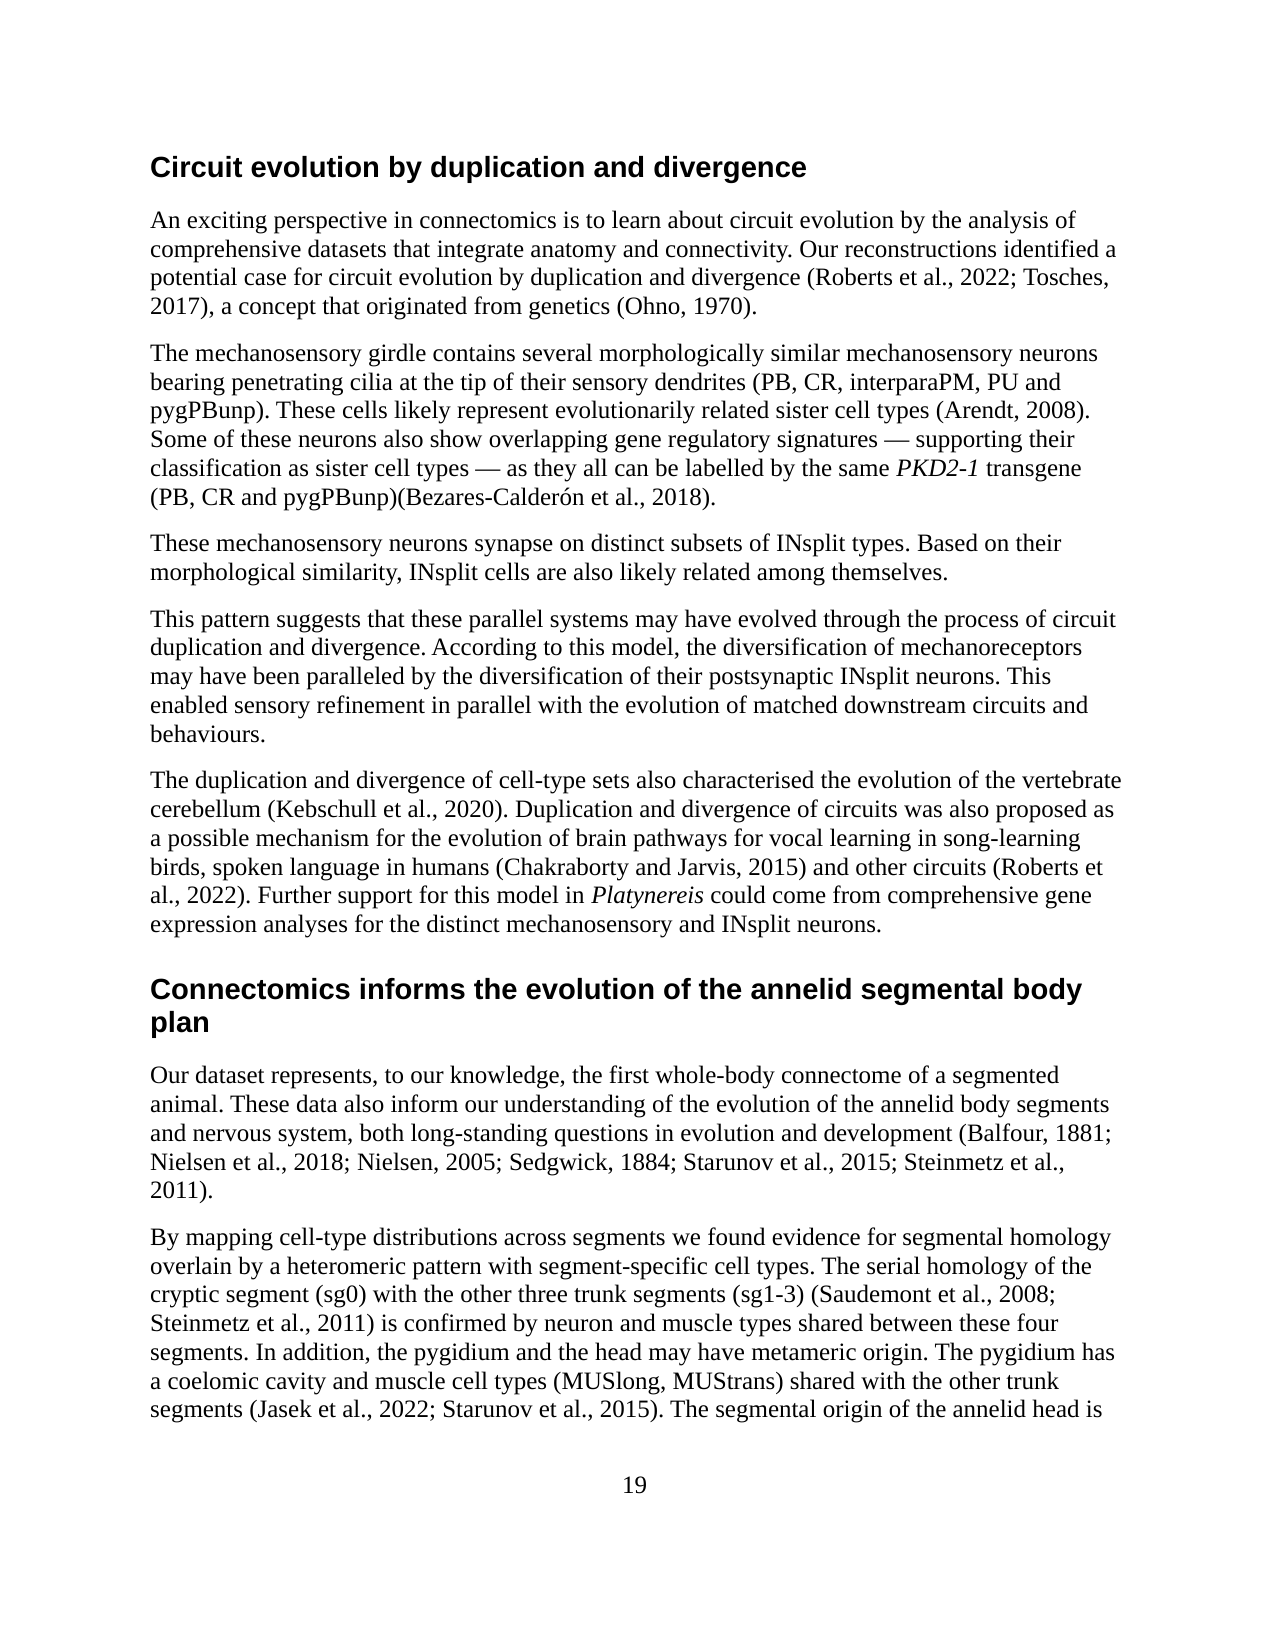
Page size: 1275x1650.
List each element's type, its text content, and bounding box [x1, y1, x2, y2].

subtitle Connectomics informs the evolution of the annelid segmental body plan [150, 972, 1125, 1039]
text Our dataset represents, to our knowledge, the first whole-body connectome of a segmented animal. These data also inform our understanding of the evolution of the annelid body segments and nervous system, both long-standing questions in evolution and development (Balfour, 1881; Nielsen et al., 2018; Nielsen, 2005; Sedgwick, 1884; Starunov et al., 2015; Steinmetz et al., 2011). [150, 1060, 1125, 1204]
text This pattern suggests that these parallel systems may have evolved through the process of circuit duplication and divergence. According to this model, the diversification of mechanoreceptors may have been paralleled by the diversification of their postsynaptic INsplit neurons. This enabled sensory refinement in parallel with the evolution of matched downstream circuits and behaviours. [150, 604, 1125, 747]
text The mechanosensory girdle contains several morphologically similar mechanosensory neurons bearing penetrating cilia at the tip of their sensory dendrites (PB, CR, interparaPM, PU and pygPBunp). These cells likely represent evolutionarily related sister cell types (Arendt, 2008). Some of these neurons also show overlapping gene regulatory signatures — supporting their classification as sister cell types — as they all can be labelled by the same PKD2-1 transgene (PB, CR and pygPBunp)(Bezares-Calderón et al., 2018). [150, 338, 1125, 510]
text By mapping cell-type distributions across segments we found evidence for segmental homology overlain by a heteromeric pattern with segment-specific cell types. The serial homology of the cryptic segment (sg0) with the other three trunk segments (sg1-3) (Saudemont et al., 2008; Steinmetz et al., 2011) is confirmed by neuron and muscle types shared between these four segments. In addition, the pygidium and the head may have metameric origin. The pygidium has a coelomic cavity and muscle cell types (MUSlong, MUStrans) shared with the other trunk segments (Jasek et al., 2022; Starunov et al., 2015). The segmental origin of the annelid head is [150, 1222, 1125, 1423]
text The duplication and divergence of cell-type sets also characterised the evolution of the vertebrate cerebellum (Kebschull et al., 2020). Duplication and divergence of circuits was also proposed as a possible mechanism for the evolution of brain pathways for vocal learning in song-learning birds, spoken language in humans (Chakraborty and Jarvis, 2015) and other circuits (Roberts et al., 2022). Further support for this model in Platynereis could come from comprehensive gene expression analyses for the distinct mechanosensory and INsplit neurons. [150, 765, 1125, 938]
text These mechanosensory neurons synapse on distinct subsets of INsplit types. Based on their morphological similarity, INsplit cells are also likely related among themselves. [150, 528, 1125, 586]
subtitle Circuit evolution by duplication and divergence [150, 150, 1125, 183]
text An exciting perspective in connectomics is to learn about circuit evolution by the analysis of comprehensive datasets that integrate anatomy and connectivity. Our reconstructions identified a potential case for circuit evolution by duplication and divergence (Roberts et al., 2022; Tosches, 2017), a concept that originated from genetics (Ohno, 1970). [150, 205, 1125, 320]
